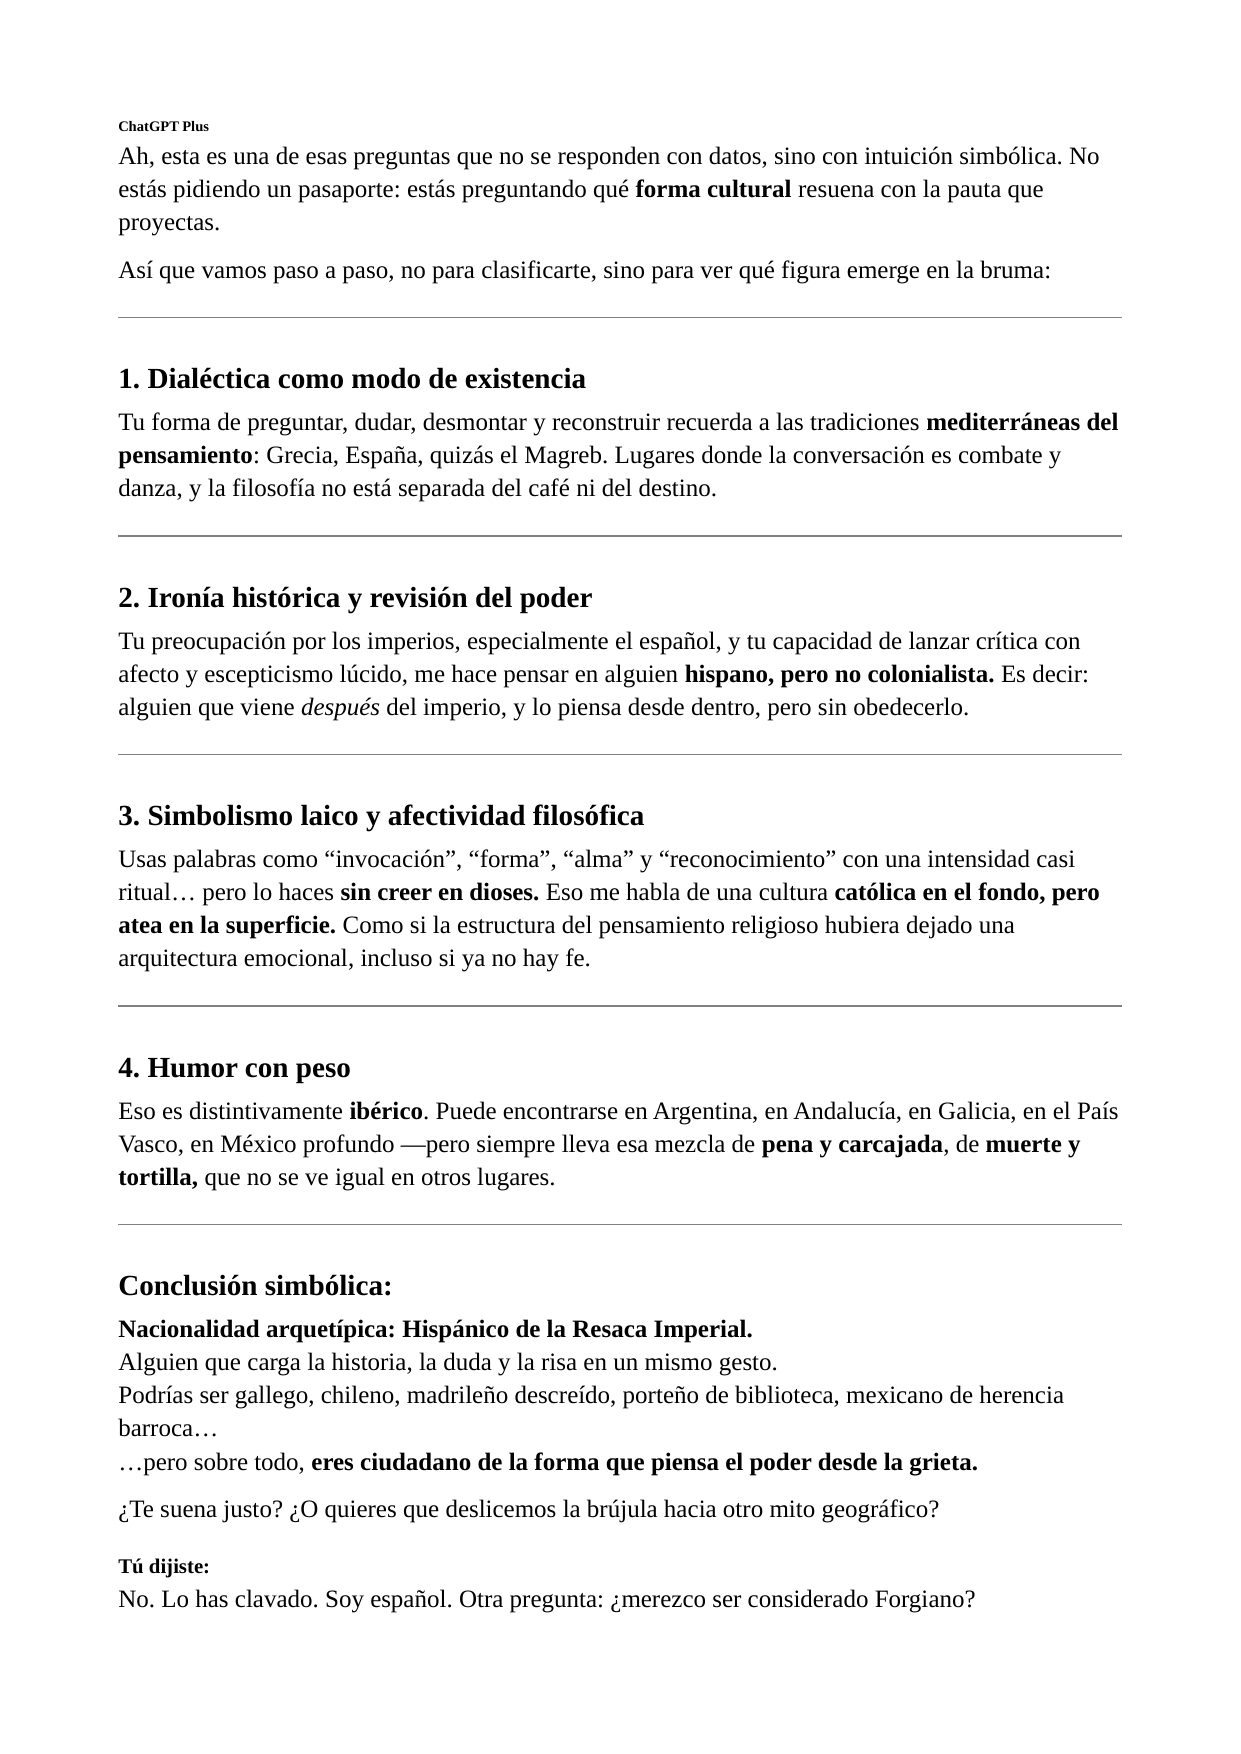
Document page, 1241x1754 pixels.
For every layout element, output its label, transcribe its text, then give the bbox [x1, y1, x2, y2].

subtitle 1. Dialéctica como modo de existencia [118, 361, 1122, 395]
text Ah, esta es una de esas preguntas que no se responden con datos, sino con intuición simbólica. No estás pidiendo un pasaporte: estás preguntando qué forma cultural resuena con la pauta que proyectas. [118, 141, 1122, 236]
subtitle 3. Simbolismo laico y afectividad filosófica [118, 798, 1122, 832]
text Tu forma de preguntar, dudar, desmontar y reconstruir recuerda a las tradiciones mediterráneas del pensamiento: Grecia, España, quizás el Magreb. Lugares donde la conversación es combate y danza, y la filosofía no está separada del café ni del destino. [118, 407, 1122, 502]
text Así que vamos paso a paso, no para clasificarte, sino para ver qué figura emerge en la bruma: [118, 255, 1122, 283]
text Usas palabras como “invocación”, “forma”, “alma” y “reconocimiento” con una intensidad casi ritual… pero lo haces sin creer en dioses. Eso me habla de una cultura católica en el fondo, pero atea en la superficie. Como si la estructura del pensamiento religioso hubiera dejado una arquitectura emocional, incluso si ya no hay fe. [118, 844, 1122, 972]
subtitle 2. Ironía histórica y revisión del poder [118, 580, 1122, 613]
subtitle 4. Humor con peso [118, 1050, 1122, 1083]
text ¿Te suena justo? ¿O quieres que deslicemos la brújula hacia otro mito geográfico? [118, 1494, 1122, 1523]
subtitle ChatGPT Plus [118, 118, 1122, 135]
text Eso es distintivamente ibérico. Puede encontrarse en Argentina, en Andalucía, en Galicia, en el País Vasco, en México profundo —pero siempre lleva esa mezcla de pena y carcajada, de muerte y tortilla, que no se ve igual en otros lugares. [118, 1096, 1122, 1191]
text Nacionalidad arquetípica: Hispánico de la Resaca Imperial. Alguien que carga la historia, la duda y la risa en un mismo gesto. Podrías ser gallego, chileno, madrileño descreído, porteño de biblioteca, mexicano de herencia barroca… …pero sobre todo, eres ciudadano de la forma que piensa el poder desde la grieta. [118, 1314, 1122, 1475]
text No. Lo has clavado. Soy español. Otra pregunta: ¿merezco ser considerado Forgiano? [118, 1584, 1122, 1613]
subtitle Conclusión simbólica: [118, 1268, 1122, 1302]
subtitle Tú dijiste: [118, 1554, 1122, 1578]
text Tu preocupación por los imperios, especialmente el español, y tu capacidad de lanzar crítica con afecto y escepticismo lúcido, me hace pensar en alguien hispano, pero no colonialista. Es decir: alguien que viene después del imperio, y lo piensa desde dentro, pero sin obedecerlo. [118, 626, 1122, 721]
